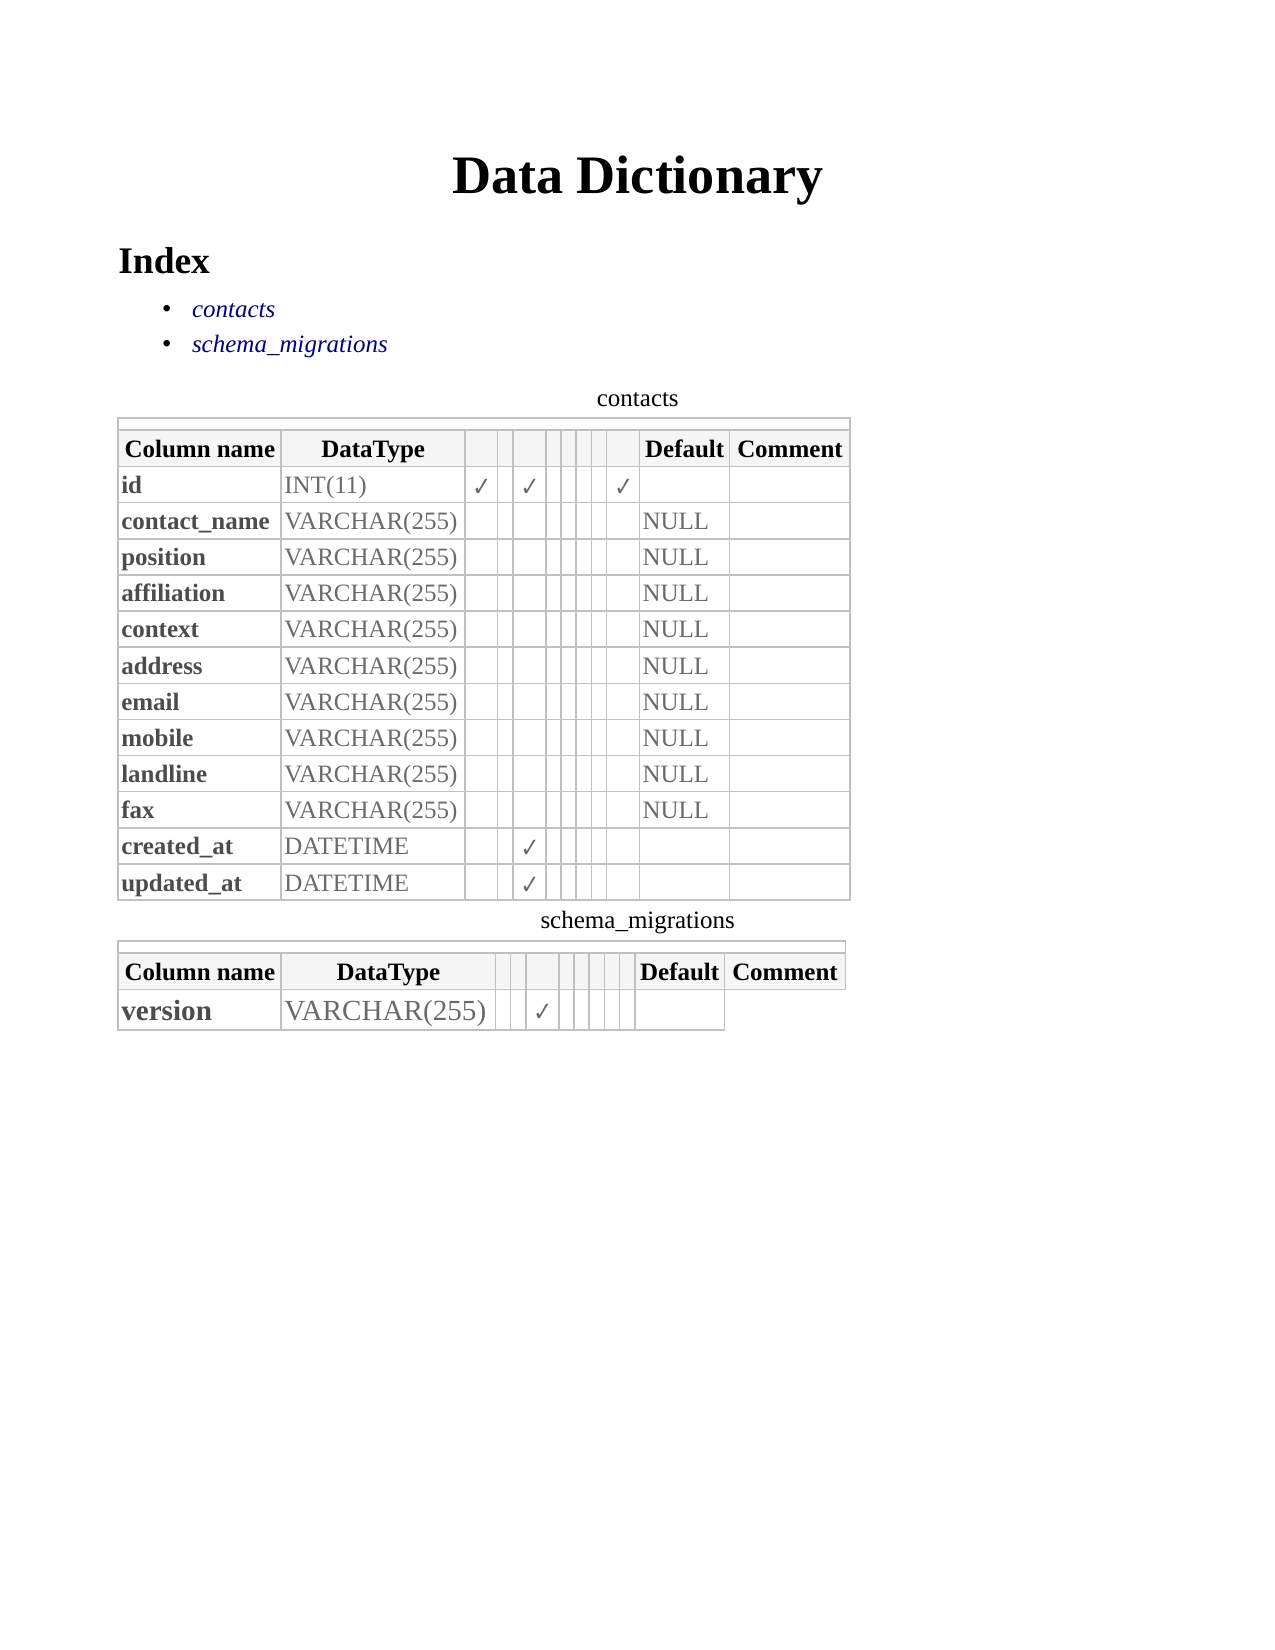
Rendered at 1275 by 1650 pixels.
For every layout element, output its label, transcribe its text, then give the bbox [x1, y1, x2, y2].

table_cell VARCHAR(255) [282, 612, 464, 646]
table_cell [466, 756, 497, 791]
table_cell [607, 792, 639, 827]
table_cell ✔ [514, 467, 545, 502]
table_cell [592, 865, 606, 899]
table_cell [562, 756, 575, 791]
table_cell position [119, 540, 280, 574]
table_cell NULL [640, 540, 729, 574]
table_cell [636, 990, 724, 1029]
table_cell context [119, 612, 280, 646]
table_cell ✔ [607, 467, 639, 502]
table_cell address [119, 648, 280, 682]
table_cell [730, 720, 849, 755]
table_cell [607, 576, 639, 610]
table_cell VARCHAR(255) [282, 576, 464, 610]
table_cell [547, 829, 560, 863]
table_cell [514, 684, 545, 718]
table_cell [730, 829, 849, 863]
table_cell landline [119, 756, 280, 791]
table_cell [466, 684, 497, 718]
table_cell [498, 576, 512, 610]
table_cell [498, 431, 512, 466]
table_cell [730, 684, 849, 718]
table_cell [577, 648, 591, 682]
table_cell [498, 503, 512, 538]
table_cell [725, 990, 845, 1029]
table_cell affiliation [119, 576, 280, 610]
table_cell [592, 612, 606, 646]
table_cell VARCHAR(255) [282, 540, 464, 574]
table_cell [592, 576, 606, 610]
table_cell [547, 684, 560, 718]
table_cell [466, 576, 497, 610]
table_cell [547, 576, 560, 610]
table_cell [592, 720, 606, 755]
table_cell [498, 612, 512, 646]
table_cell [640, 467, 729, 502]
table_cell created_at [119, 829, 280, 863]
table_cell Default [640, 431, 729, 466]
table_cell updated_at [119, 865, 280, 899]
table_cell [511, 954, 525, 988]
table_cell [547, 467, 560, 502]
table_cell VARCHAR(255) [282, 503, 464, 538]
table_cell [607, 829, 639, 863]
table_cell [514, 612, 545, 646]
table_cell DATETIME [282, 829, 464, 863]
table_cell [547, 720, 560, 755]
list schema_migrations [162, 329, 1157, 358]
table_cell [498, 648, 512, 682]
table_cell [498, 540, 512, 574]
table_cell [592, 756, 606, 791]
table_cell Comment [730, 431, 849, 466]
table_cell VARCHAR(255) [282, 684, 464, 718]
table_cell [730, 540, 849, 574]
table_cell [498, 720, 512, 755]
table_cell [730, 756, 849, 791]
table_cell Default [636, 954, 724, 988]
table_cell contact_name [119, 503, 280, 538]
table_cell [577, 612, 591, 646]
table_cell [498, 865, 512, 899]
table_cell [640, 829, 729, 863]
table_cell DATETIME [282, 865, 464, 899]
table_cell [466, 865, 497, 899]
table_cell [527, 954, 558, 988]
table_cell [514, 648, 545, 682]
table_cell VARCHAR(255) [282, 648, 464, 682]
table_cell VARCHAR(255) [282, 756, 464, 791]
text schema_migrations [118, 906, 1157, 934]
table_cell [514, 756, 545, 791]
table_cell [498, 829, 512, 863]
table_cell [514, 540, 545, 574]
table_cell [562, 431, 575, 466]
table_cell [592, 648, 606, 682]
table_cell [730, 467, 849, 502]
table_cell [562, 540, 575, 574]
table_cell NULL [640, 503, 729, 538]
table_cell ✔ [514, 829, 545, 863]
table_cell ✔ [466, 467, 497, 502]
table_cell [577, 865, 591, 899]
table_cell [607, 684, 639, 718]
table_cell NULL [640, 684, 729, 718]
table_cell [547, 503, 560, 538]
table_cell [607, 720, 639, 755]
table_cell [547, 540, 560, 574]
table_cell [466, 829, 497, 863]
table_cell [577, 576, 591, 610]
table_cell [592, 467, 606, 502]
table_cell [592, 431, 606, 466]
table_cell [592, 503, 606, 538]
table_cell NULL [640, 612, 729, 646]
table_cell [466, 612, 497, 646]
table_cell [498, 792, 512, 827]
table_cell [607, 612, 639, 646]
table_cell [607, 431, 639, 466]
table_cell [605, 954, 619, 988]
table_cell [547, 648, 560, 682]
table_cell NULL [640, 576, 729, 610]
table_cell ✔ [527, 990, 558, 1029]
table_cell [562, 648, 575, 682]
table_cell [466, 503, 497, 538]
table_cell Column name [119, 954, 280, 988]
table_cell email [119, 684, 280, 718]
table_cell [466, 720, 497, 755]
table_cell [592, 829, 606, 863]
table_cell VARCHAR(255) [282, 720, 464, 755]
table_cell [640, 865, 729, 899]
table_cell [592, 540, 606, 574]
table_cell [730, 648, 849, 682]
table_cell [514, 576, 545, 610]
table_cell [547, 792, 560, 827]
table_cell [514, 720, 545, 755]
table_cell id [119, 467, 280, 502]
table_cell [577, 540, 591, 574]
table_cell [620, 954, 634, 988]
table_cell [607, 865, 639, 899]
table_cell [730, 612, 849, 646]
table_cell [547, 865, 560, 899]
table_cell [514, 431, 545, 466]
table_cell [560, 990, 573, 1029]
table_cell [547, 612, 560, 646]
table_cell NULL [640, 720, 729, 755]
table_cell version [119, 990, 280, 1029]
table_cell [577, 467, 591, 502]
table_cell mobile [119, 720, 280, 755]
table_cell [605, 990, 619, 1029]
table_cell [562, 792, 575, 827]
table_cell [730, 865, 849, 899]
table_cell [560, 954, 573, 988]
list contacts [162, 294, 1157, 323]
table_cell fax [119, 792, 280, 827]
table_cell [466, 792, 497, 827]
table_cell [496, 990, 510, 1029]
table_cell [620, 990, 634, 1029]
table_header [119, 419, 849, 429]
table_cell [575, 954, 588, 988]
table_cell [514, 503, 545, 538]
table_cell [575, 990, 588, 1029]
table_cell [498, 756, 512, 791]
table_cell [466, 648, 497, 682]
table_cell INT(11) [282, 467, 464, 502]
table_cell [577, 792, 591, 827]
table_cell [562, 503, 575, 538]
table_cell [496, 954, 510, 988]
table_cell [562, 467, 575, 502]
table_cell [590, 990, 604, 1029]
table_header [119, 942, 845, 952]
text contacts [118, 383, 1157, 411]
table_cell [547, 756, 560, 791]
table_cell NULL [640, 648, 729, 682]
table_cell [607, 756, 639, 791]
table_cell [730, 576, 849, 610]
table_cell [498, 467, 512, 502]
table_cell [730, 503, 849, 538]
subtitle Data Dictionary [118, 143, 1157, 205]
table_cell [577, 684, 591, 718]
subtitle Index [118, 239, 1157, 282]
table_cell [562, 576, 575, 610]
table_cell NULL [640, 792, 729, 827]
table_cell NULL [640, 756, 729, 791]
table_cell [562, 612, 575, 646]
table_cell [577, 829, 591, 863]
table_cell [562, 829, 575, 863]
table_cell [498, 684, 512, 718]
table_cell [607, 503, 639, 538]
table_cell Column name [119, 431, 280, 466]
table_cell [547, 431, 560, 466]
table_cell [511, 990, 525, 1029]
table_cell [562, 865, 575, 899]
table_cell [592, 684, 606, 718]
table_cell [562, 684, 575, 718]
table_cell DataType [282, 954, 495, 988]
table_cell Comment [725, 954, 845, 988]
table_cell [577, 503, 591, 538]
table_cell [577, 756, 591, 791]
table_cell [577, 431, 591, 466]
table_cell VARCHAR(255) [282, 792, 464, 827]
table_cell VARCHAR(255) [282, 990, 495, 1029]
table_cell [607, 540, 639, 574]
table_cell [562, 720, 575, 755]
table_cell [577, 720, 591, 755]
table_cell [730, 792, 849, 827]
table_cell ✔ [514, 865, 545, 899]
table_cell [466, 431, 497, 466]
table_cell [592, 792, 606, 827]
table_cell [590, 954, 604, 988]
table_cell DataType [282, 431, 464, 466]
table_cell [466, 540, 497, 574]
table_cell [514, 792, 545, 827]
table_cell [607, 648, 639, 682]
